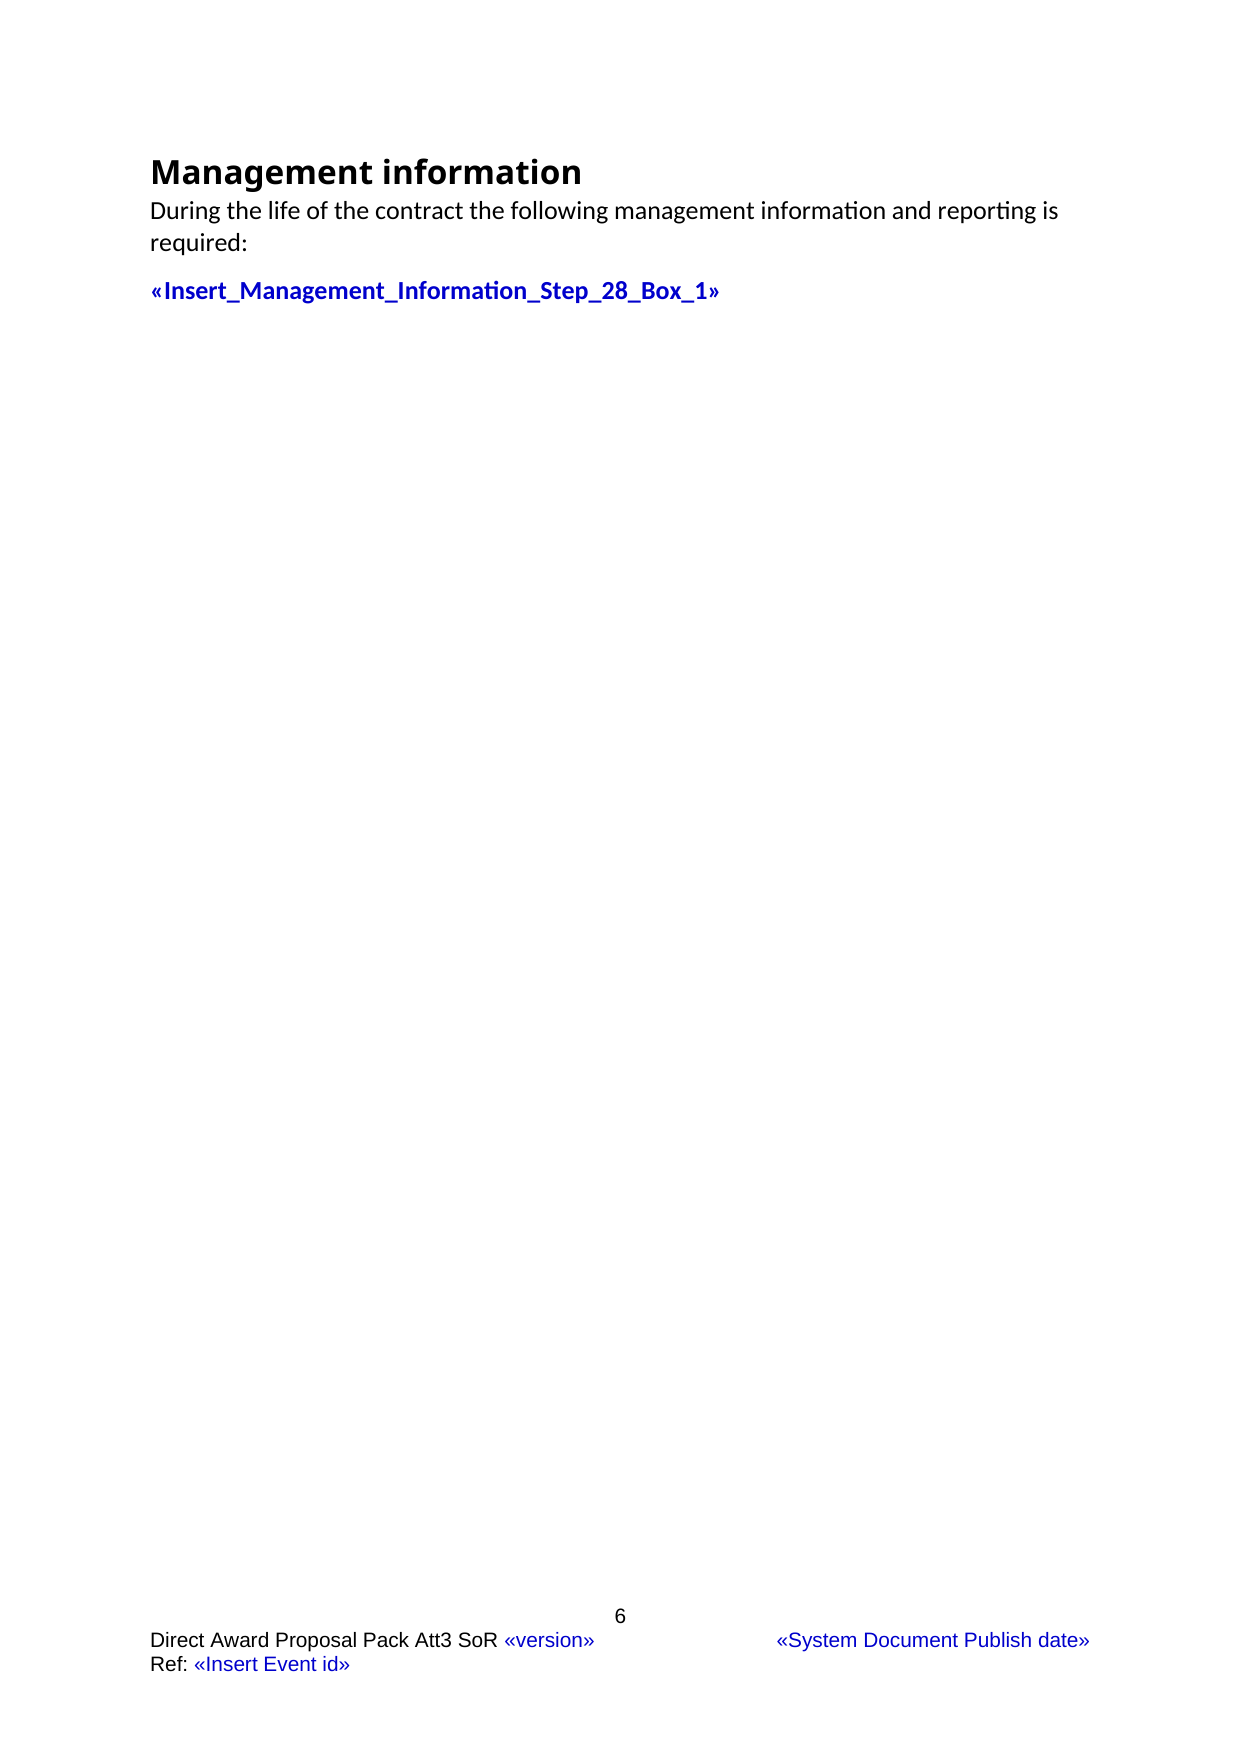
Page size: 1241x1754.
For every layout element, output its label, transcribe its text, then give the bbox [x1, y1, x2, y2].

text «Insert_Management_Information_Step_28_Box_1» [150, 274, 1090, 306]
subtitle Management information [150, 148, 1090, 194]
text During the life of the contract the following management information and reporting is required: [150, 194, 1090, 257]
